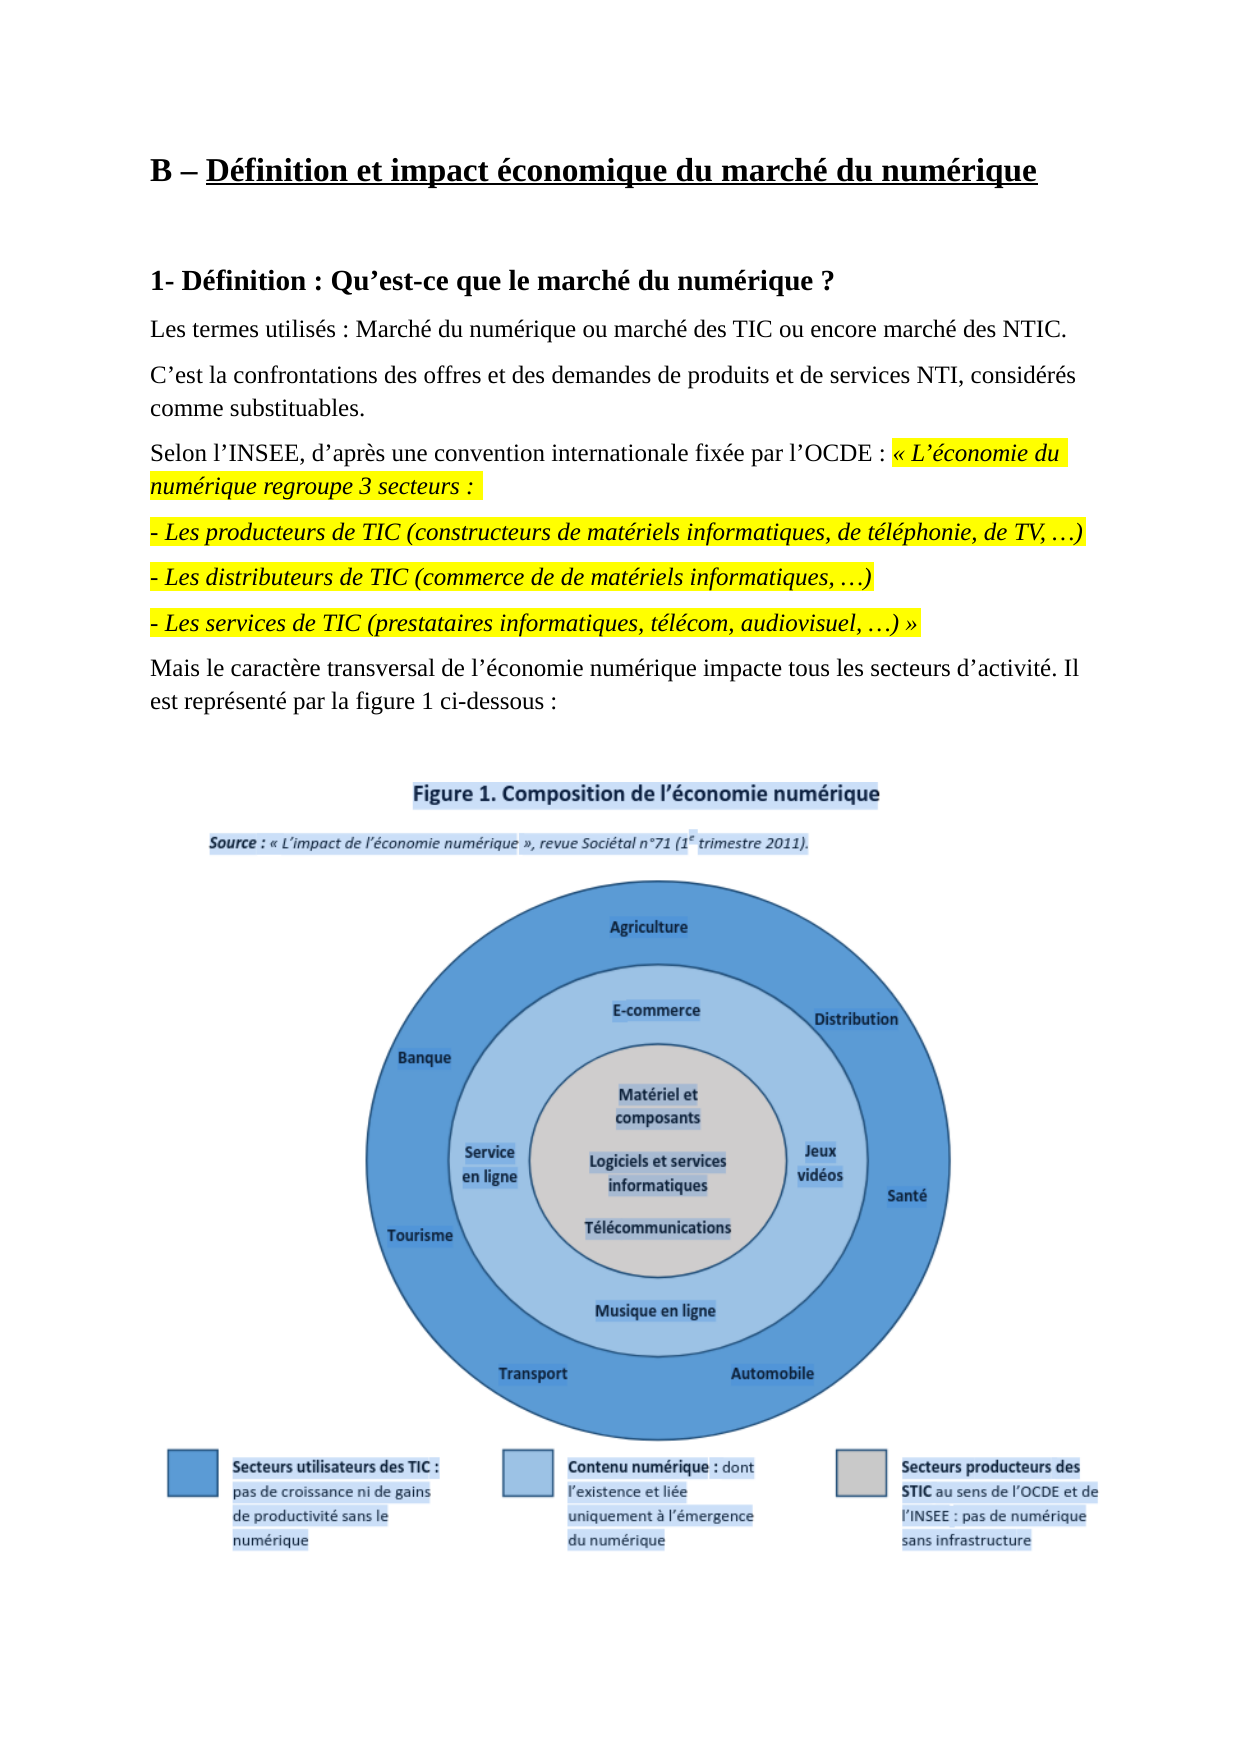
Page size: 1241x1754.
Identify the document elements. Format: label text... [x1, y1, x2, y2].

text 1- Définition : Qu’est-ce que le marché du numérique ? [150, 263, 1090, 297]
text - Les services de TIC (prestataires informatiques, télécom, audiovisuel, …) » [150, 608, 1090, 637]
picture [128, 782, 1112, 1552]
text - Les producteurs de TIC (constructeurs de matériels informatiques, de téléphonie, de TV, …) [150, 517, 1090, 546]
text Selon l’INSEE, d’après une convention internationale fixée par l’OCDE : « L’économie du numérique regroupe 3 secteurs : [150, 438, 1090, 500]
text - Les distributeurs de TIC (commerce de de matériels informatiques, …) [150, 562, 1090, 591]
text C’est la confrontations des offres et des demandes de produits et de services NTI, considérés comme substituables. [150, 360, 1090, 421]
text Les termes utilisés : Marché du numérique ou marché des TIC ou encore marché des NTIC. [150, 314, 1090, 343]
text B – Définition et impact économique du marché du numérique [150, 150, 1090, 188]
text Mais le caractère transversal de l’économie numérique impacte tous les secteurs d’activité. Il est représenté par la figure 1 ci-dessous : [150, 653, 1090, 715]
